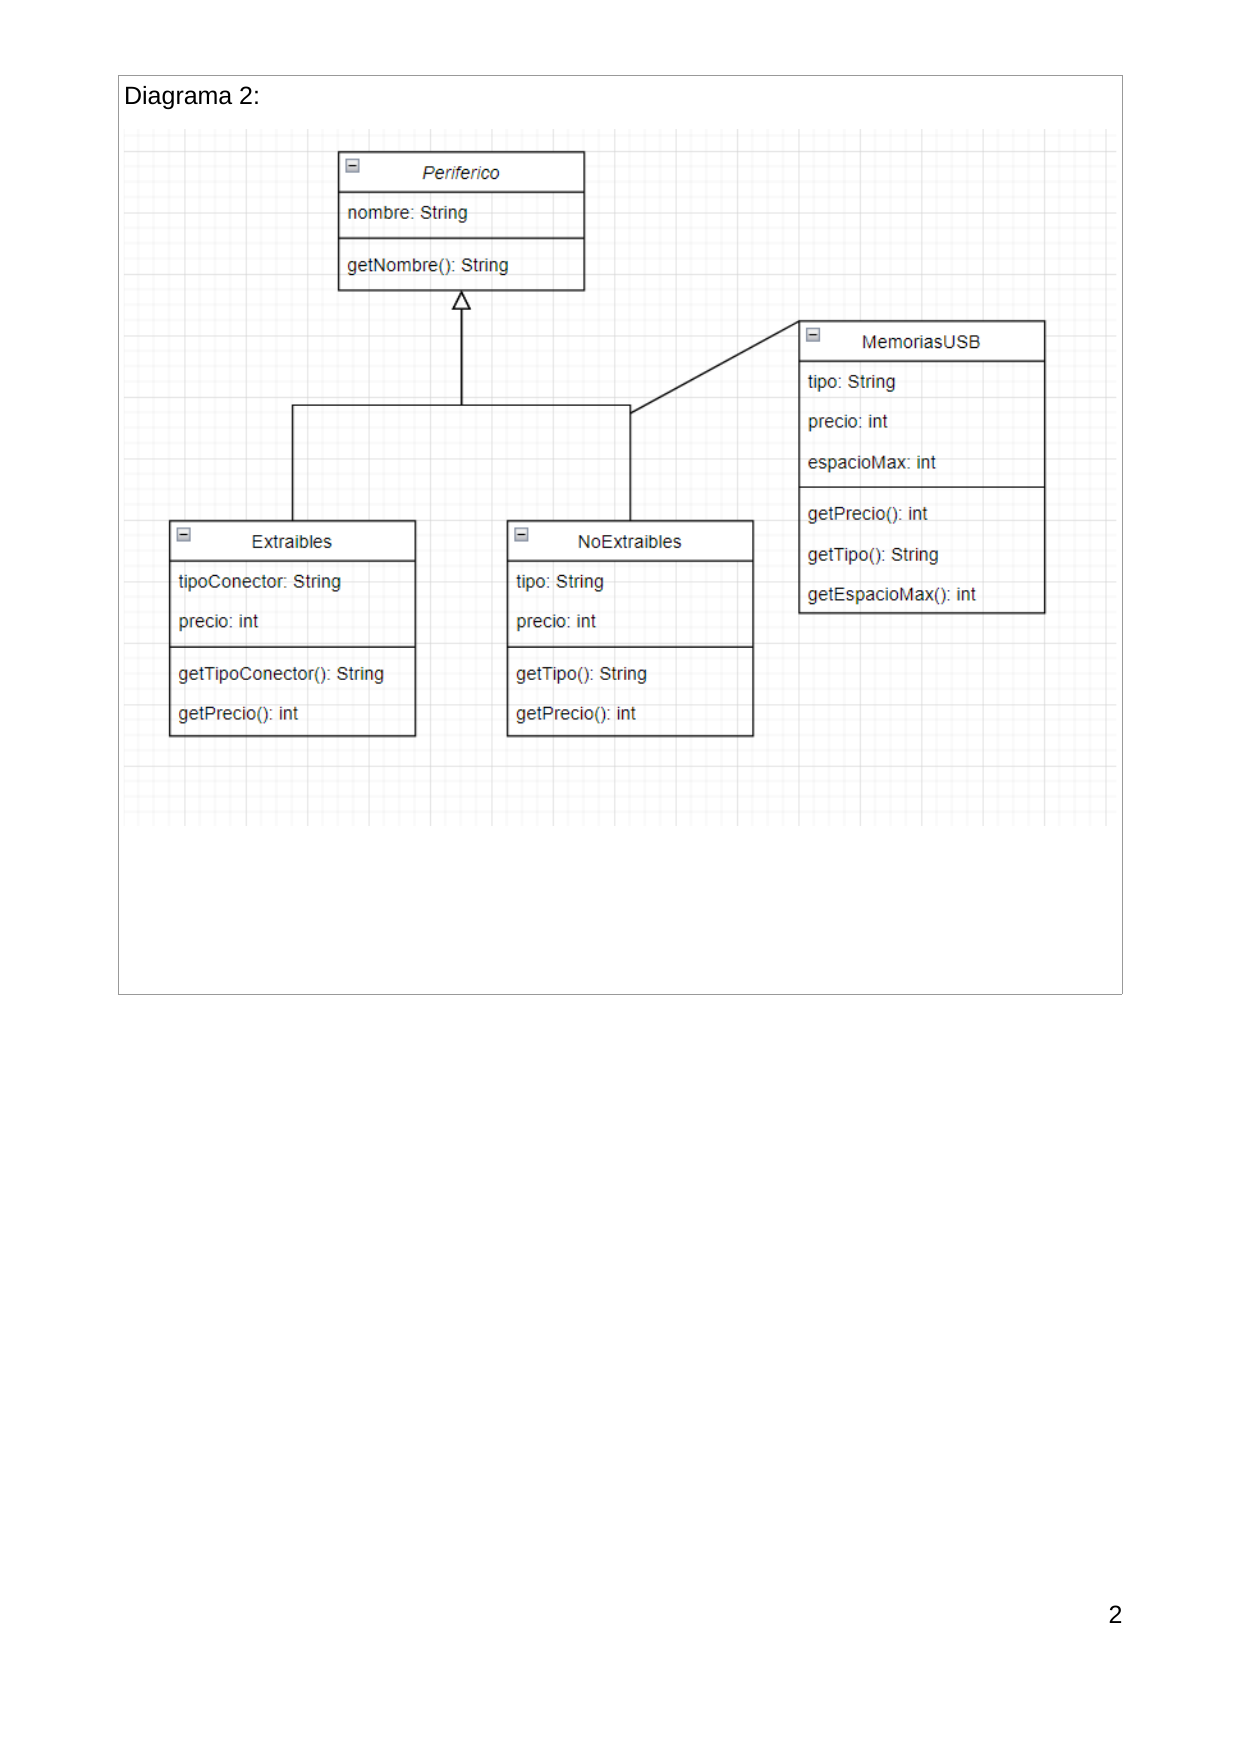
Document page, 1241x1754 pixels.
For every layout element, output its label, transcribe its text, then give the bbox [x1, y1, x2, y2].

table_cell Diagrama 2: [119, 76, 1122, 993]
